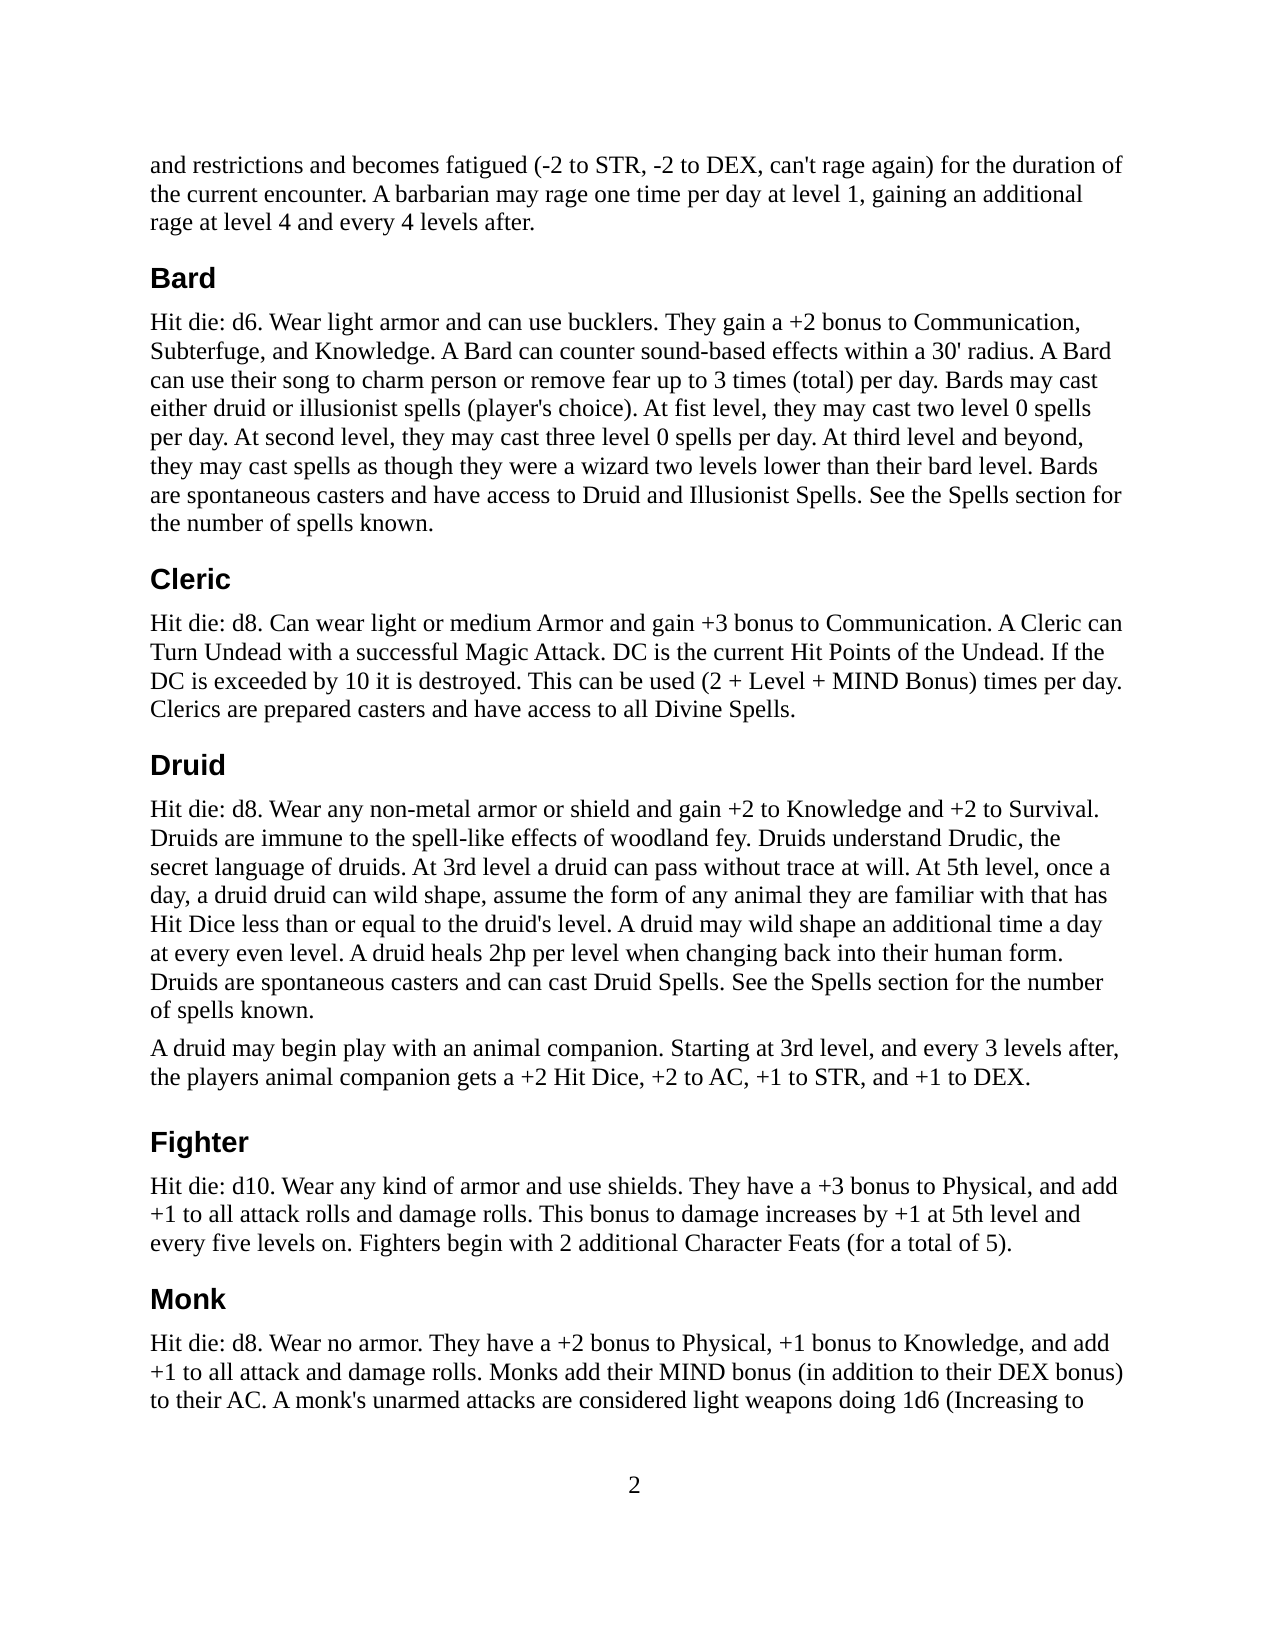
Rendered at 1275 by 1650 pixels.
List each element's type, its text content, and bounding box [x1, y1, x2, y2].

subtitle Cleric [150, 562, 1125, 596]
subtitle Fighter [150, 1125, 1125, 1158]
text A druid may begin play with an animal companion. Starting at 3rd level, and every 3 levels after, the players animal companion gets a +2 Hit Dice, +2 to AC, +1 to STR, and +1 to DEX. [150, 1033, 1125, 1091]
subtitle Druid [150, 748, 1125, 782]
subtitle Monk [150, 1282, 1125, 1316]
text Hit die: d10. Wear any kind of armor and use shields. They have a +3 bonus to Physical, and add +1 to all attack rolls and damage rolls. This bonus to damage increases by +1 at 5th level and every five levels on. Fighters begin with 2 additional Character Feats (for a total of 5). [150, 1171, 1125, 1257]
text Hit die: d8. Wear no armor. They have a +2 bonus to Physical, +1 bonus to Knowledge, and add +1 to all attack and damage rolls. Monks add their MIND bonus (in addition to their DEX bonus) to their AC. A monk's unarmed attacks are considered light weapons doing 1d6 (Increasing to [150, 1328, 1125, 1414]
text Hit die: d6. Wear light armor and can use bucklers. They gain a +2 bonus to Communication, Subterfuge, and Knowledge. A Bard can counter sound-based effects within a 30' radius. A Bard can use their song to charm person or remove fear up to 3 times (total) per day. Bards may cast either druid or illusionist spells (player's choice). At fist level, they may cast two level 0 spells per day. At second level, they may cast three level 0 spells per day. At third level and beyond, they may cast spells as though they were a wizard two levels lower than their bard level. Bards are spontaneous casters and have access to Druid and Illusionist Spells. See the Spells section for the number of spells known. [150, 307, 1125, 537]
text and restrictions and becomes fatigued (-2 to STR, -2 to DEX, can't rage again) for the duration of the current encounter. A barbarian may rage one time per day at level 1, gaining an additional rage at level 4 and every 4 levels after. [150, 150, 1125, 236]
subtitle Bard [150, 261, 1125, 295]
text Hit die: d8. Wear any non-metal armor or shield and gain +2 to Knowledge and +2 to Survival. Druids are immune to the spell-like effects of woodland fey. Druids understand Drudic, the secret language of druids. At 3rd level a druid can pass without trace at will. At 5th level, once a day, a druid druid can wild shape, assume the form of any animal they are familiar with that has Hit Dice less than or equal to the druid's level. A druid may wild shape an additional time a day at every even level. A druid heals 2hp per level when changing back into their human form. Druids are spontaneous casters and can cast Druid Spells. See the Spells section for the number of spells known. [150, 794, 1125, 1024]
text Hit die: d8. Can wear light or medium Armor and gain +3 bonus to Communication. A Cleric can Turn Undead with a successful Magic Attack. DC is the current Hit Points of the Undead. If the DC is exceeded by 10 it is destroyed. This can be used (2 + Level + MIND Bonus) times per day. Clerics are prepared casters and have access to all Divine Spells. [150, 608, 1125, 723]
